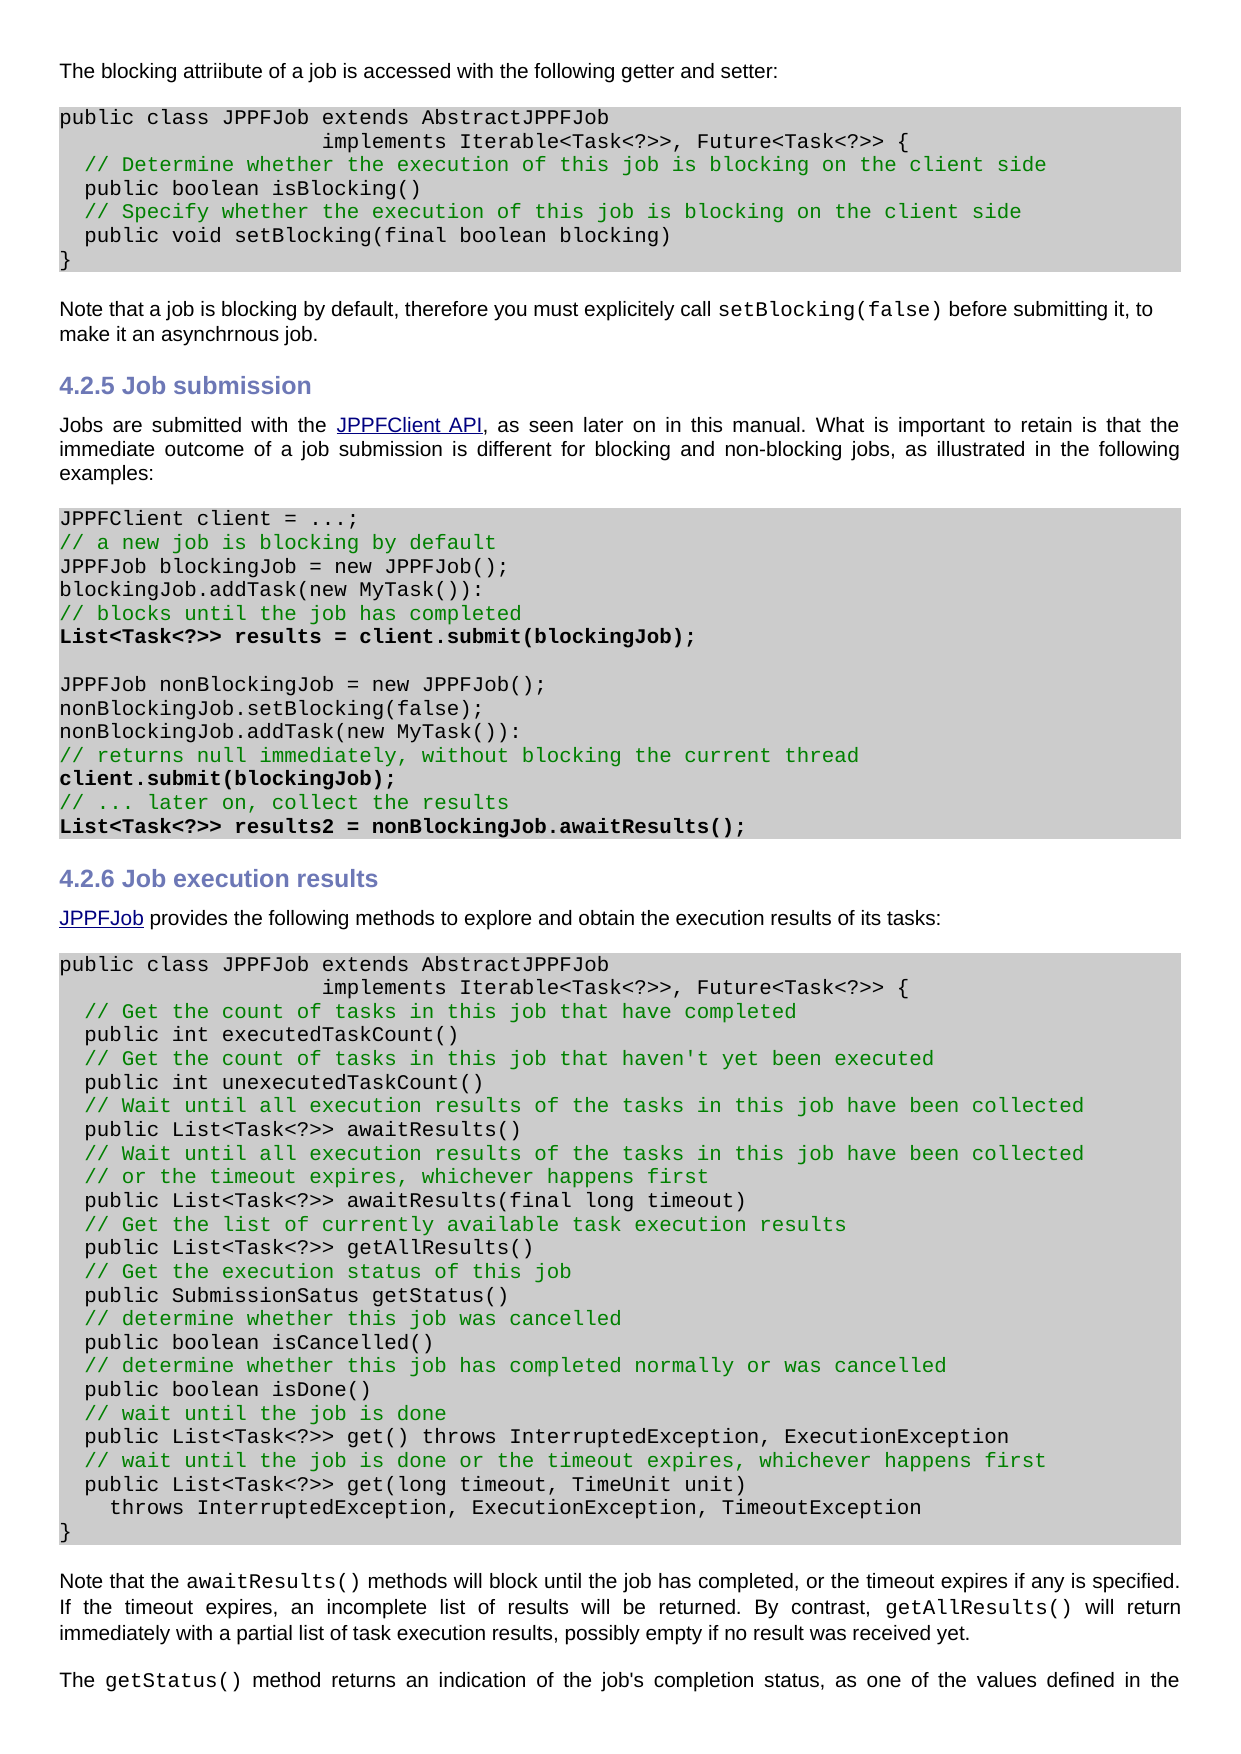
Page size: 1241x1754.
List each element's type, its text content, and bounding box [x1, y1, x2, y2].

text // wait until the job is done or the timeout expires, whichever happens first [59, 1450, 1181, 1474]
text // wait until the job is done [59, 1403, 1181, 1426]
text // Specify whether the execution of this job is blocking on the client side [59, 202, 1181, 225]
subtitle Job submission [59, 371, 1181, 400]
text // Wait until all execution results of the tasks in this job have been collected [59, 1143, 1181, 1166]
text public List<Task<?>> get(long timeout, TimeUnit unit) [59, 1474, 1181, 1497]
text // determine whether this job was cancelled [59, 1308, 1181, 1332]
text // Wait until all execution results of the tasks in this job have been collected [59, 1095, 1181, 1119]
text } [59, 249, 1181, 272]
text public List<Task<?>> getAllResults() [59, 1237, 1181, 1261]
text // returns null immediately, without blocking the current thread [59, 745, 1181, 768]
text // a new job is blocking by default [59, 532, 1181, 556]
text // determine whether this job has completed normally or was cancelled [59, 1356, 1181, 1379]
text // Determine whether the execution of this job is blocking on the client side [59, 154, 1181, 178]
text public int executedTaskCount() [59, 1024, 1181, 1048]
text nonBlockingJob.addTask(new MyTask()): [59, 721, 1181, 745]
text public SubmissionSatus getStatus() [59, 1284, 1181, 1308]
text Note that a job is blocking by default, therefore you must explicitely call setBlocking(false) before submitting it, to make it an asynchrnous job. [59, 296, 1181, 346]
text throws InterruptedException, ExecutionException, TimeoutException [59, 1497, 1181, 1521]
text List<Task<?>> results = client.submit(blockingJob); [59, 627, 1181, 650]
text blockingJob.addTask(new MyTask()): [59, 579, 1181, 603]
text JPPFJob blockingJob = new JPPFJob(); [59, 556, 1181, 579]
text Note that the awaitResults() methods will block until the job has completed, or the timeout expires if any is specified. If the timeout expires, an incomplete list of results will be returned. By contrast, getAllResults() will return immediately with a partial list of task execution results, possibly empty if no result was received yet. [59, 1569, 1181, 1644]
text public List<Task<?>> awaitResults() [59, 1119, 1181, 1143]
text JPPFJob provides the following methods to explore and obtain the execution results of its tasks: [59, 906, 1181, 929]
text // blocks until the job has completed [59, 603, 1181, 627]
text public boolean isCancelled() [59, 1332, 1181, 1356]
text JPPFJob nonBlockingJob = new JPPFJob(); [59, 674, 1181, 697]
text // Get the count of tasks in this job that haven't yet been executed [59, 1048, 1181, 1072]
text public boolean isDone() [59, 1379, 1181, 1403]
text } [59, 1521, 1181, 1545]
text public boolean isBlocking() [59, 178, 1181, 202]
text The getStatus() method returns an indication of the job's completion status, as one of the values defined in the [59, 1668, 1181, 1694]
text // Get the execution status of this job [59, 1261, 1181, 1284]
text // Get the list of currently available task execution results [59, 1214, 1181, 1237]
text The blocking attriibute of a job is accessed with the following getter and setter: [59, 59, 1181, 83]
text public class JPPFJob extends AbstractJPPFJob [59, 107, 1181, 131]
text implements Iterable<Task<?>>, Future<Task<?>> { [59, 131, 1181, 154]
text public List<Task<?>> get() throws InterruptedException, ExecutionException [59, 1426, 1181, 1450]
text public void setBlocking(final boolean blocking) [59, 225, 1181, 249]
text List<Task<?>> results2 = nonBlockingJob.awaitResults(); [59, 816, 1181, 839]
text // Get the count of tasks in this job that have completed [59, 1001, 1181, 1024]
subtitle Job execution results [59, 864, 1181, 893]
text Jobs are submitted with the JPPFClient API, as seen later on in this manual. What is important to retain is that the immediate outcome of a job submission is different for blocking and non-blocking jobs, as illustrated in the following examples: [59, 412, 1181, 484]
text JPPFClient client = ...; [59, 508, 1181, 532]
text implements Iterable<Task<?>>, Future<Task<?>> { [59, 977, 1181, 1001]
text public List<Task<?>> awaitResults(final long timeout) [59, 1190, 1181, 1214]
text // or the timeout expires, whichever happens first [59, 1166, 1181, 1190]
text client.submit(blockingJob); [59, 768, 1181, 792]
text // ... later on, collect the results [59, 792, 1181, 816]
text nonBlockingJob.setBlocking(false); [59, 697, 1181, 721]
text public int unexecutedTaskCount() [59, 1072, 1181, 1095]
text public class JPPFJob extends AbstractJPPFJob [59, 953, 1181, 977]
